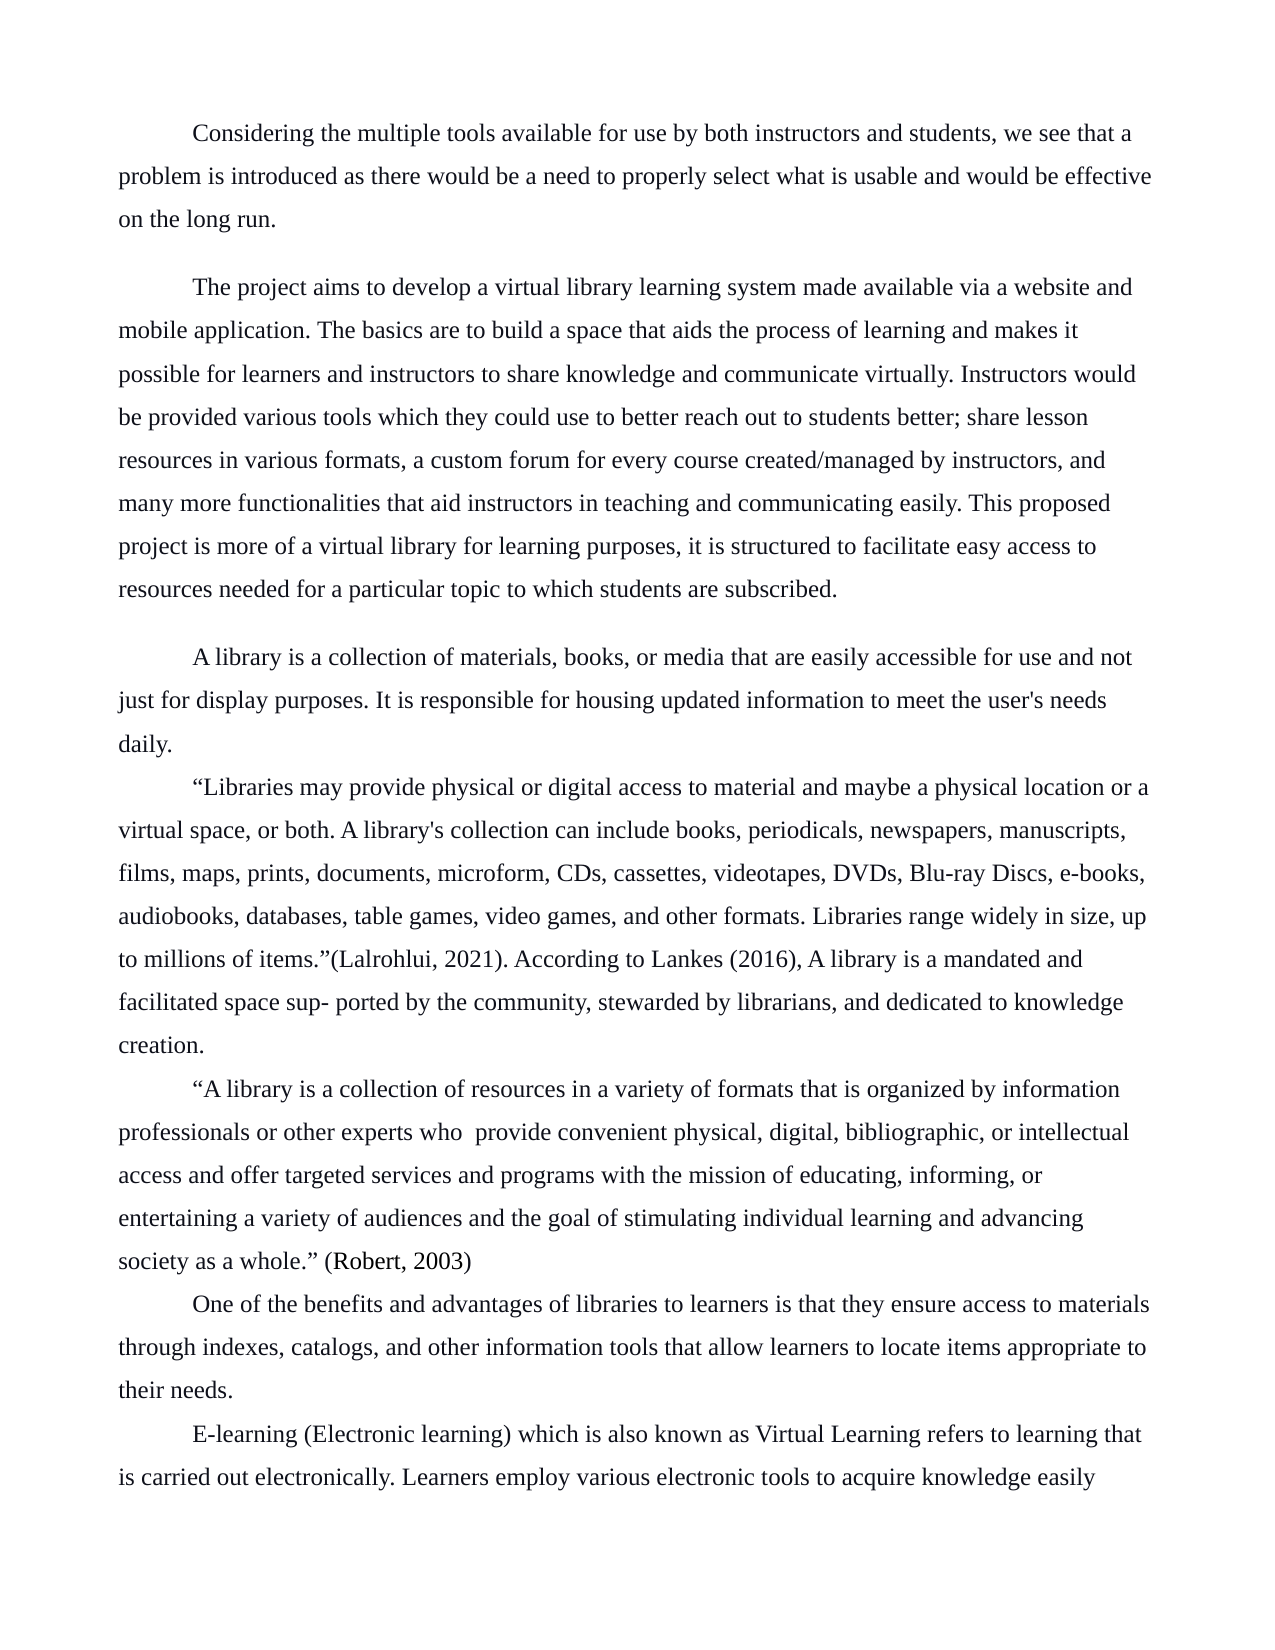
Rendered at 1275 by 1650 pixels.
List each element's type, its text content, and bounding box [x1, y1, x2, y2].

text One of the benefits and advantages of libraries to learners is that they ensure access to materials through indexes, catalogs, and other information tools that allow learners to locate items appropriate to their needs. [118, 1289, 1157, 1404]
text A library is a collection of materials, books, or media that are easily accessible for use and not just for display purposes. It is responsible for housing updated information to meet the user's needs daily. [118, 642, 1157, 757]
text “Libraries may provide physical or digital access to material and maybe a physical location or a virtual space, or both. A library's collection can include books, periodicals, newspapers, manuscripts, films, maps, prints, documents, microform, CDs, cassettes, videotapes, DVDs, Blu-ray Discs, e-books, audiobooks, databases, table games, video games, and other formats. Libraries range widely in size, up to millions of items.”(Lalrohlui, 2021). According to Lankes (2016), A library is a mandated and facilitated space sup- ported by the community, stewarded by librarians, and dedicated to knowledge creation. [118, 772, 1157, 1059]
text E-learning (Electronic learning) which is also known as Virtual Learning refers to learning that is carried out electronically. Learners employ various electronic tools to acquire knowledge easily [118, 1419, 1157, 1491]
text The project aims to develop a virtual library learning system made available via a website and mobile application. The basics are to build a space that aids the process of learning and makes it possible for learners and instructors to share knowledge and communicate virtually. Instructors would be provided various tools which they could use to better reach out to students better; share lesson resources in various formats, a custom forum for every course created/managed by instructors, and many more functionalities that aid instructors in teaching and communicating easily. This proposed project is more of a virtual library for learning purposes, it is structured to facilitate easy access to resources needed for a particular topic to which students are subscribed. [118, 272, 1157, 603]
text “A library is a collection of resources in a variety of formats that is organized by information professionals or other experts who provide convenient physical, digital, bibliographic, or intellectual access and offer targeted services and programs with the mission of educating, informing, or entertaining a variety of audiences and the goal of stimulating individual learning and advancing society as a whole.” (Robert, 2003) [118, 1074, 1157, 1275]
text Considering the multiple tools available for use by both instructors and students, we see that a problem is introduced as there would be a need to properly select what is usable and would be effective on the long run. [118, 118, 1157, 233]
